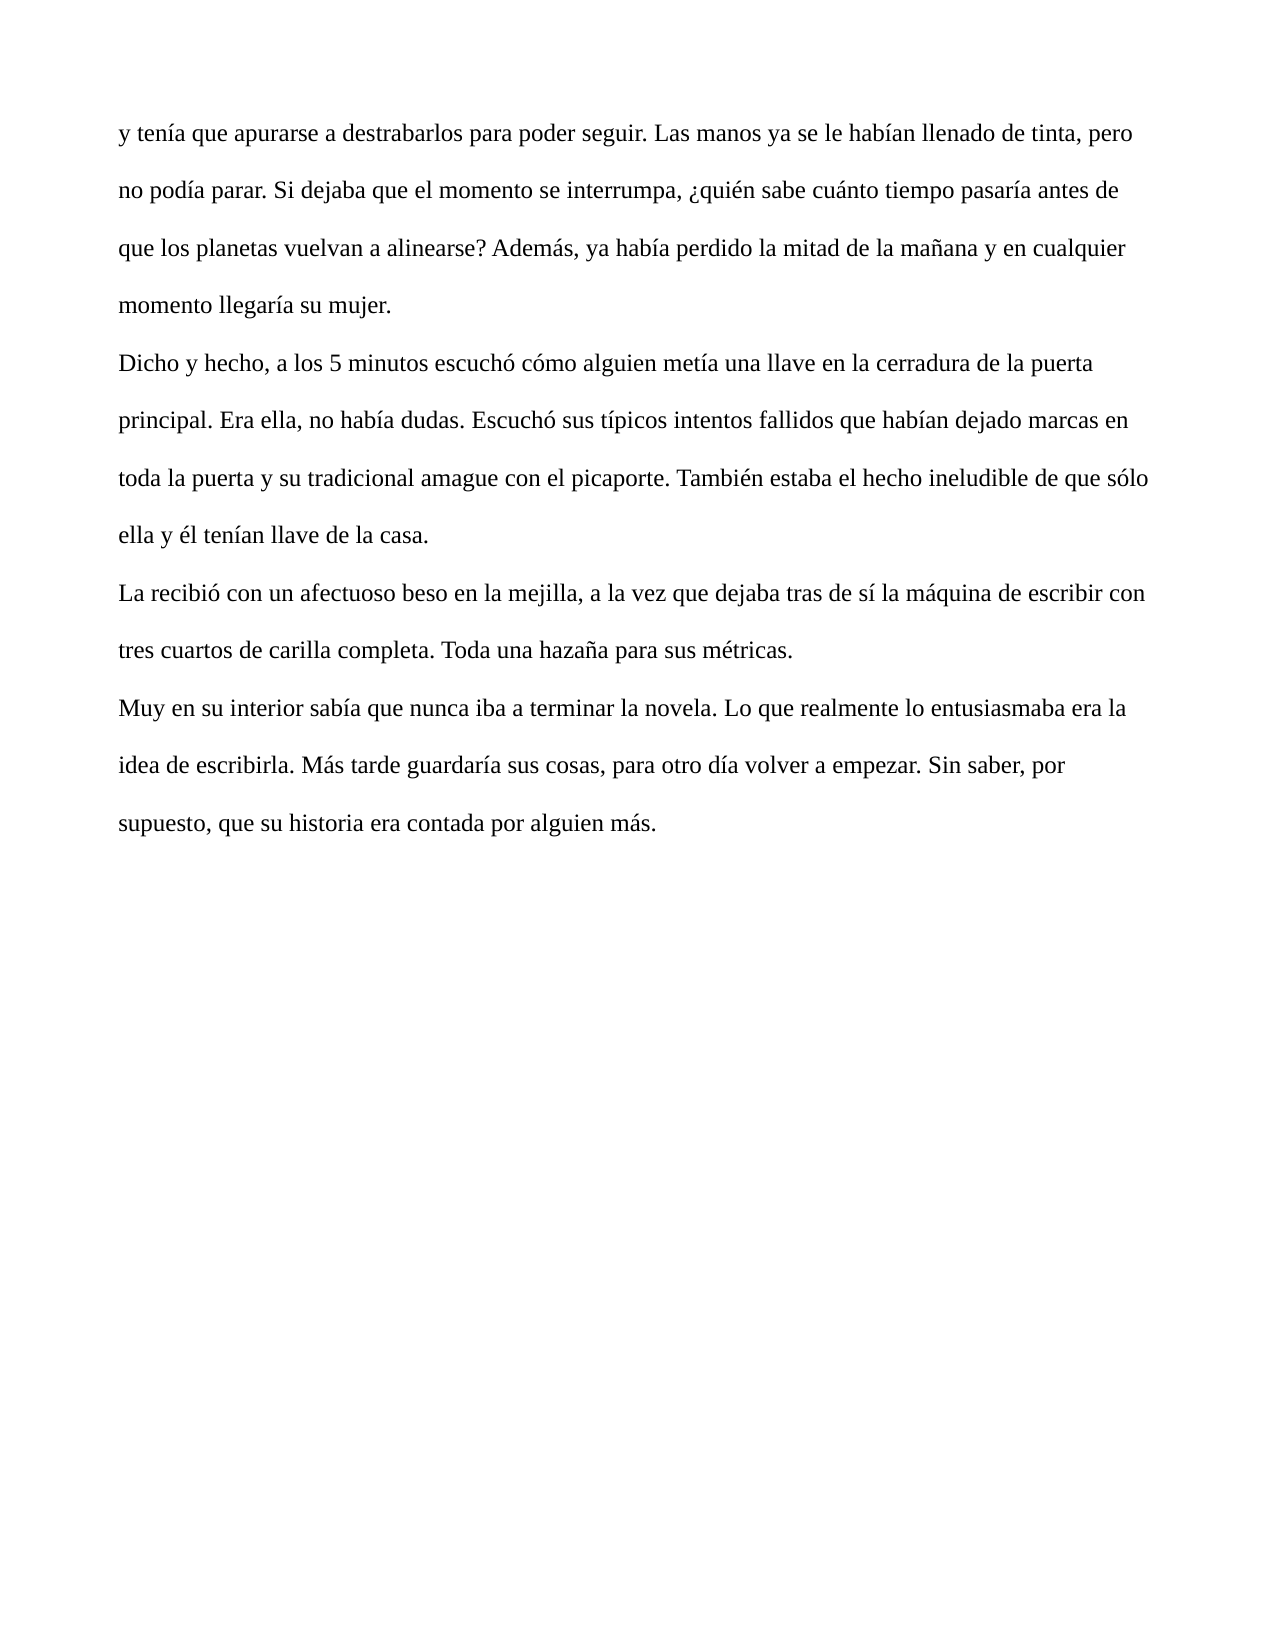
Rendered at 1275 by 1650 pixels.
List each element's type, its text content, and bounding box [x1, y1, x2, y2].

text Dicho y hecho, a los 5 minutos escuchó cómo alguien metía una llave en la cerradura de la puerta principal. Era ella, no había dudas. Escuchó sus típicos intentos fallidos que habían dejado marcas en toda la puerta y su tradicional amague con el picaporte. También estaba el hecho ineludible de que sólo ella y él tenían llave de la casa. [118, 348, 1157, 549]
text Muy en su interior sabía que nunca iba a terminar la novela. Lo que realmente lo entusiasmaba era la idea de escribirla. Más tarde guardaría sus cosas, para otro día volver a empezar. Sin saber, por supuesto, que su historia era contada por alguien más. [118, 693, 1157, 837]
text y tenía que apurarse a destrabarlos para poder seguir. Las manos ya se le habían llenado de tinta, pero no podía parar. Si dejaba que el momento se interrumpa, ¿quién sabe cuánto tiempo pasaría antes de que los planetas vuelvan a alinearse? Además, ya había perdido la mitad de la mañana y en cualquier momento llegaría su mujer. [118, 118, 1157, 319]
text La recibió con un afectuoso beso en la mejilla, a la vez que dejaba tras de sí la máquina de escribir con tres cuartos de carilla completa. Toda una hazaña para sus métricas. [118, 578, 1157, 664]
